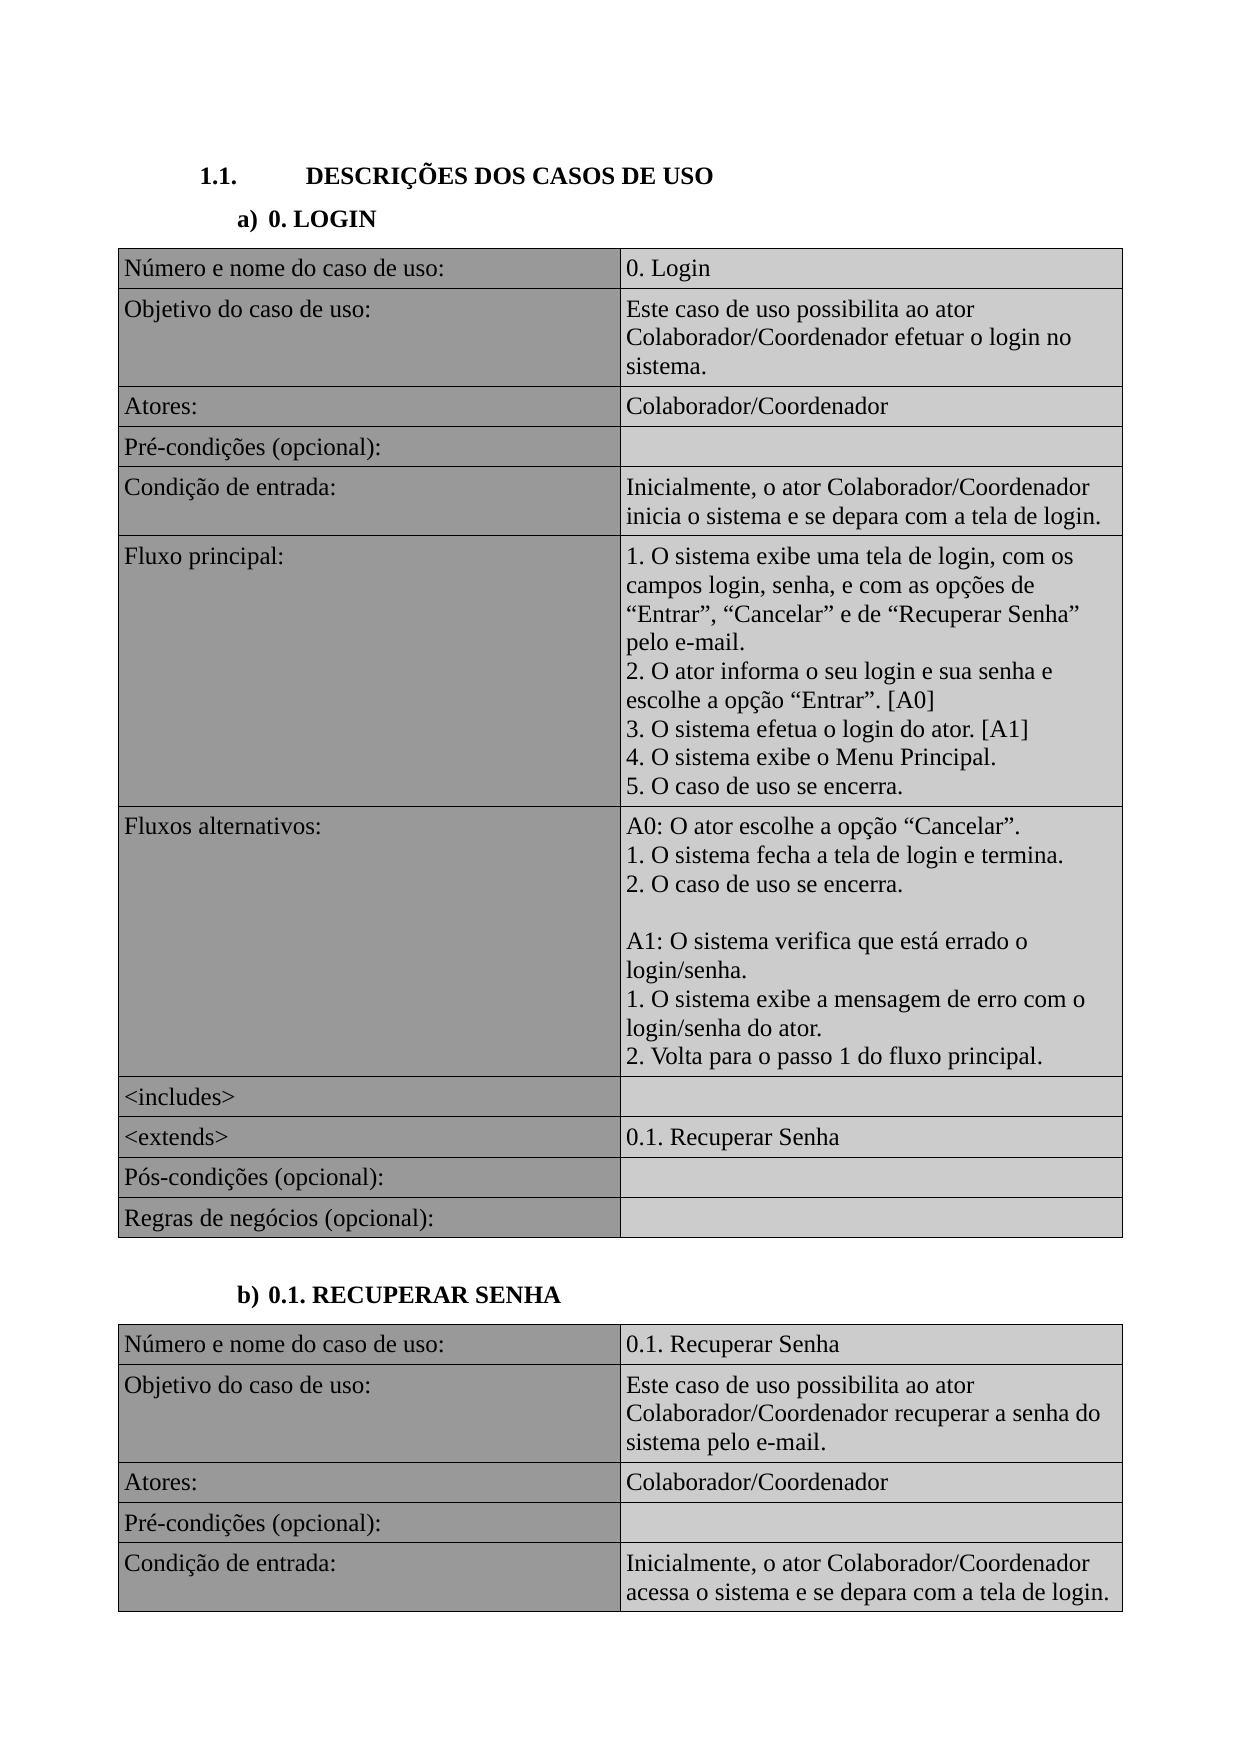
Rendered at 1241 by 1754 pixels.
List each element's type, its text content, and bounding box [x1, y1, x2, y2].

table_cell Pré-condições (opcional): [119, 427, 620, 466]
table_cell Colaborador/Coordenador [621, 1463, 1122, 1502]
table_cell 1. O sistema exibe uma tela de login, com os campos login, senha, e com as opções de “Entrar”, “Cancelar” e de “Recuperar Senha” pelo e-mail. 2. O ator informa o seu login e sua senha e escolhe a opção “Entrar”. [A0] 3. O sistema efetua o login do ator. [A1] 4. O sistema exibe o Menu Principal. 5. O caso de uso se encerra. [621, 536, 1122, 806]
list DESCRIÇÕES DOS CASOS DE USO [193, 161, 1122, 190]
table_cell Fluxo principal: [119, 536, 620, 806]
list 0. LOGIN [231, 204, 1122, 233]
list 0.1. RECUPERAR SENHA [231, 1280, 1122, 1309]
table_cell [621, 1158, 1122, 1197]
table_cell Condição de entrada: [119, 467, 620, 535]
table_cell A0: O ator escolhe a opção “Cancelar”. 1. O sistema fecha a tela de login e termina. 2. O caso de uso se encerra. A1: O sistema verifica que está errado o login/senha. 1. O sistema exibe a mensagem de erro com o login/senha do ator. 2. Volta para o passo 1 do fluxo principal. [621, 807, 1122, 1076]
table_cell <extends> [119, 1117, 620, 1157]
table_cell Fluxos alternativos: [119, 807, 620, 1076]
table_cell Pré-condições (opcional): [119, 1503, 620, 1542]
table_cell [621, 1198, 1122, 1237]
table_cell <includes> [119, 1077, 620, 1116]
table_cell Este caso de uso possibilita ao ator Colaborador/Coordenador recuperar a senha do sistema pelo e-mail. [621, 1365, 1122, 1462]
table_cell Objetivo do caso de uso: [119, 289, 620, 386]
table_header 0. Login [621, 249, 1122, 288]
table_cell [621, 1077, 1122, 1116]
table_header 0.1. Recuperar Senha [621, 1325, 1122, 1364]
table_cell Atores: [119, 387, 620, 426]
table_header Número e nome do caso de uso: [119, 249, 620, 288]
table_cell Atores: [119, 1463, 620, 1502]
table_cell [621, 1503, 1122, 1542]
table_cell Colaborador/Coordenador [621, 387, 1122, 426]
table_cell Condição de entrada: [119, 1543, 620, 1611]
table_cell Inicialmente, o ator Colaborador/Coordenador acessa o sistema e se depara com a tela de login. [621, 1543, 1122, 1611]
table_cell 0.1. Recuperar Senha [621, 1117, 1122, 1157]
table_cell Objetivo do caso de uso: [119, 1365, 620, 1462]
table_cell Inicialmente, o ator Colaborador/Coordenador inicia o sistema e se depara com a tela de login. [621, 467, 1122, 535]
table_cell [621, 427, 1122, 466]
table_cell Este caso de uso possibilita ao ator Colaborador/Coordenador efetuar o login no sistema. [621, 289, 1122, 386]
table_cell Regras de negócios (opcional): [119, 1198, 620, 1237]
table_header Número e nome do caso de uso: [119, 1325, 620, 1364]
table_cell Pós-condições (opcional): [119, 1158, 620, 1197]
